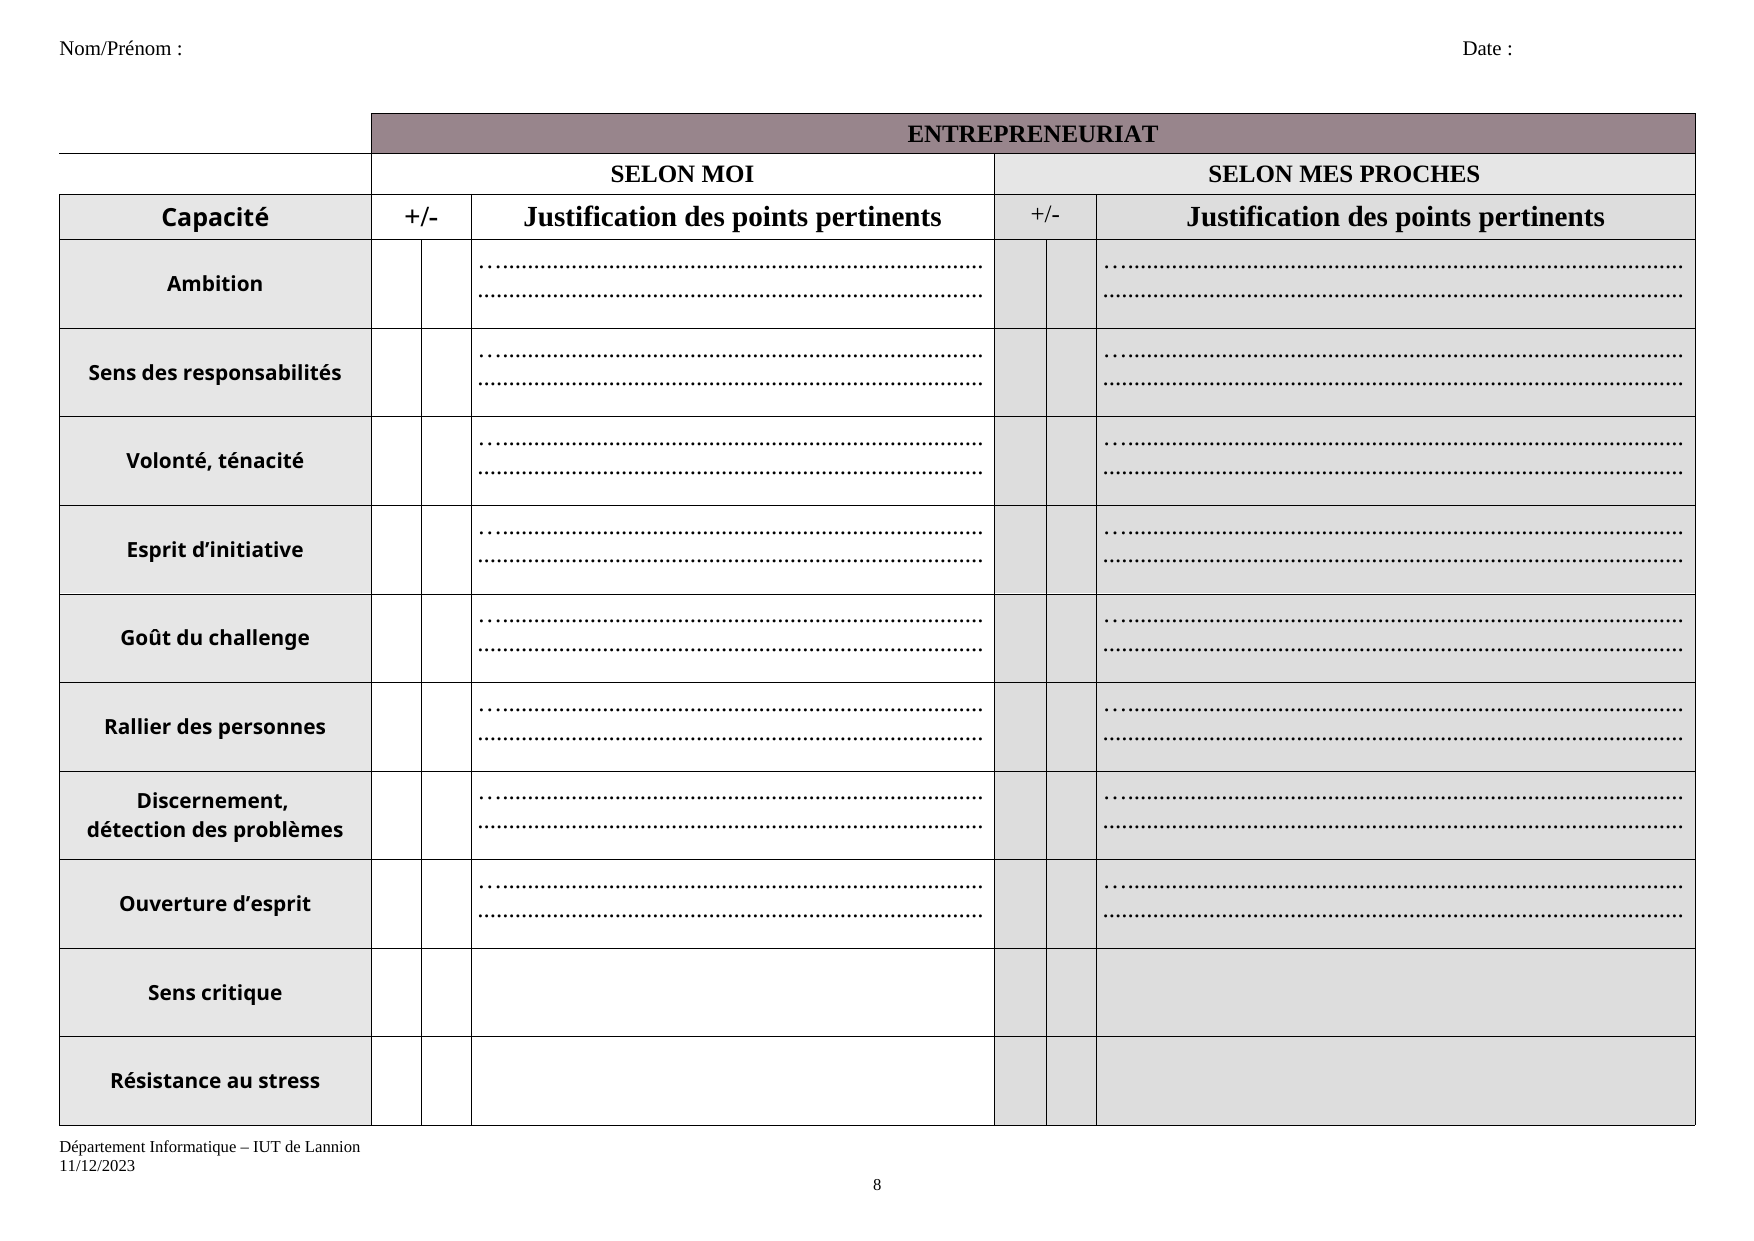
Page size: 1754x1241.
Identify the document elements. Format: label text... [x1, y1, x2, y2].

table_cell [59, 154, 371, 194]
table_cell …............................................................................................................................................................................................................................................... [472, 860, 994, 948]
table_cell [372, 329, 421, 416]
table_cell Discernement, détection des problèmes [60, 772, 371, 859]
table_cell …............................................................................................................................................................................................................................................... [472, 417, 994, 505]
table_cell …................................................................................................................................................................................................................................................................................... [1097, 329, 1695, 416]
table_cell [422, 595, 471, 682]
table_cell [372, 683, 421, 771]
table_cell [1047, 949, 1096, 1036]
table_header ENTREPRENEURIAT [372, 114, 1695, 153]
table_cell [422, 506, 471, 593]
table_cell Justification des points pertinents [472, 195, 994, 239]
table_cell [995, 860, 1046, 948]
table_cell +/- [372, 195, 471, 239]
table_cell Goût du challenge [60, 595, 371, 682]
table_cell …................................................................................................................................................................................................................................................................................... [1097, 417, 1695, 505]
table_cell [372, 860, 421, 948]
table_cell [372, 772, 421, 859]
table_cell Ouverture d’esprit [60, 860, 371, 948]
table_cell Sens critique [60, 949, 371, 1036]
table_cell [422, 860, 471, 948]
table_cell …................................................................................................................................................................................................................................................................................... [1097, 772, 1695, 859]
table_cell …............................................................................................................................................................................................................................................... [472, 506, 994, 593]
table_cell …............................................................................................................................................................................................................................................... [472, 329, 994, 416]
table_cell [372, 1037, 421, 1125]
table_cell Résistance au stress [60, 1037, 371, 1125]
table_cell [1097, 1037, 1695, 1125]
table_cell [995, 506, 1046, 593]
table_cell …................................................................................................................................................................................................................................................................................... [1097, 506, 1695, 593]
table_cell [995, 1037, 1046, 1125]
table_cell [995, 949, 1046, 1036]
table_cell Rallier des personnes [60, 683, 371, 771]
table_cell Sens des responsabilités [60, 329, 371, 416]
table_cell [1047, 772, 1096, 859]
table_cell …................................................................................................................................................................................................................................................................................... [1097, 240, 1695, 328]
table_cell SELON MES PROCHES [995, 154, 1695, 194]
table_cell Capacité [60, 195, 371, 239]
table_cell [1047, 683, 1096, 771]
table_cell …............................................................................................................................................................................................................................................... [472, 683, 994, 771]
table_cell [422, 417, 471, 505]
table_cell …............................................................................................................................................................................................................................................... [1097, 860, 1695, 948]
table_cell [1097, 949, 1695, 1036]
table_cell [1047, 595, 1096, 682]
table_cell Justification des points pertinents [1097, 195, 1695, 239]
table_cell [422, 1037, 471, 1125]
table_cell …................................................................................................................................................................................................................................................................................... [1097, 683, 1695, 771]
table_cell [372, 240, 421, 328]
table_cell [422, 683, 471, 771]
table_cell [472, 949, 994, 1036]
table_cell [422, 329, 471, 416]
table_cell …............................................................................................................................................................................................................................................... [472, 772, 994, 859]
table_cell …............................................................................................................................................................................................................................................... [472, 595, 994, 682]
table_cell [1047, 417, 1096, 505]
table_cell [995, 329, 1046, 416]
table_cell [1047, 1037, 1096, 1125]
table_cell +/- [995, 195, 1096, 239]
table_cell [995, 772, 1046, 859]
table_cell [995, 240, 1046, 328]
table_cell [372, 506, 421, 593]
table_cell …................................................................................................................................................................................................................................................................................... [1097, 595, 1695, 682]
table_cell [1047, 506, 1096, 593]
table_cell [1047, 329, 1096, 416]
table_cell [372, 417, 421, 505]
table_cell [995, 683, 1046, 771]
table_cell Esprit d’initiative [60, 506, 371, 593]
table_cell [422, 949, 471, 1036]
table_cell [422, 240, 471, 328]
table_cell [995, 417, 1046, 505]
table_cell Ambition [60, 240, 371, 328]
table_cell [1047, 240, 1096, 328]
table_cell [372, 949, 421, 1036]
table_cell [372, 595, 421, 682]
table_cell Volonté, ténacité [60, 417, 371, 505]
table_cell [1047, 860, 1096, 948]
table_cell [422, 772, 471, 859]
table_cell [995, 595, 1046, 682]
table_cell [472, 1037, 994, 1125]
table_cell SELON MOI [372, 154, 994, 194]
table_header [59, 113, 371, 153]
table_cell …............................................................................................................................................................................................................................................... [472, 240, 994, 328]
